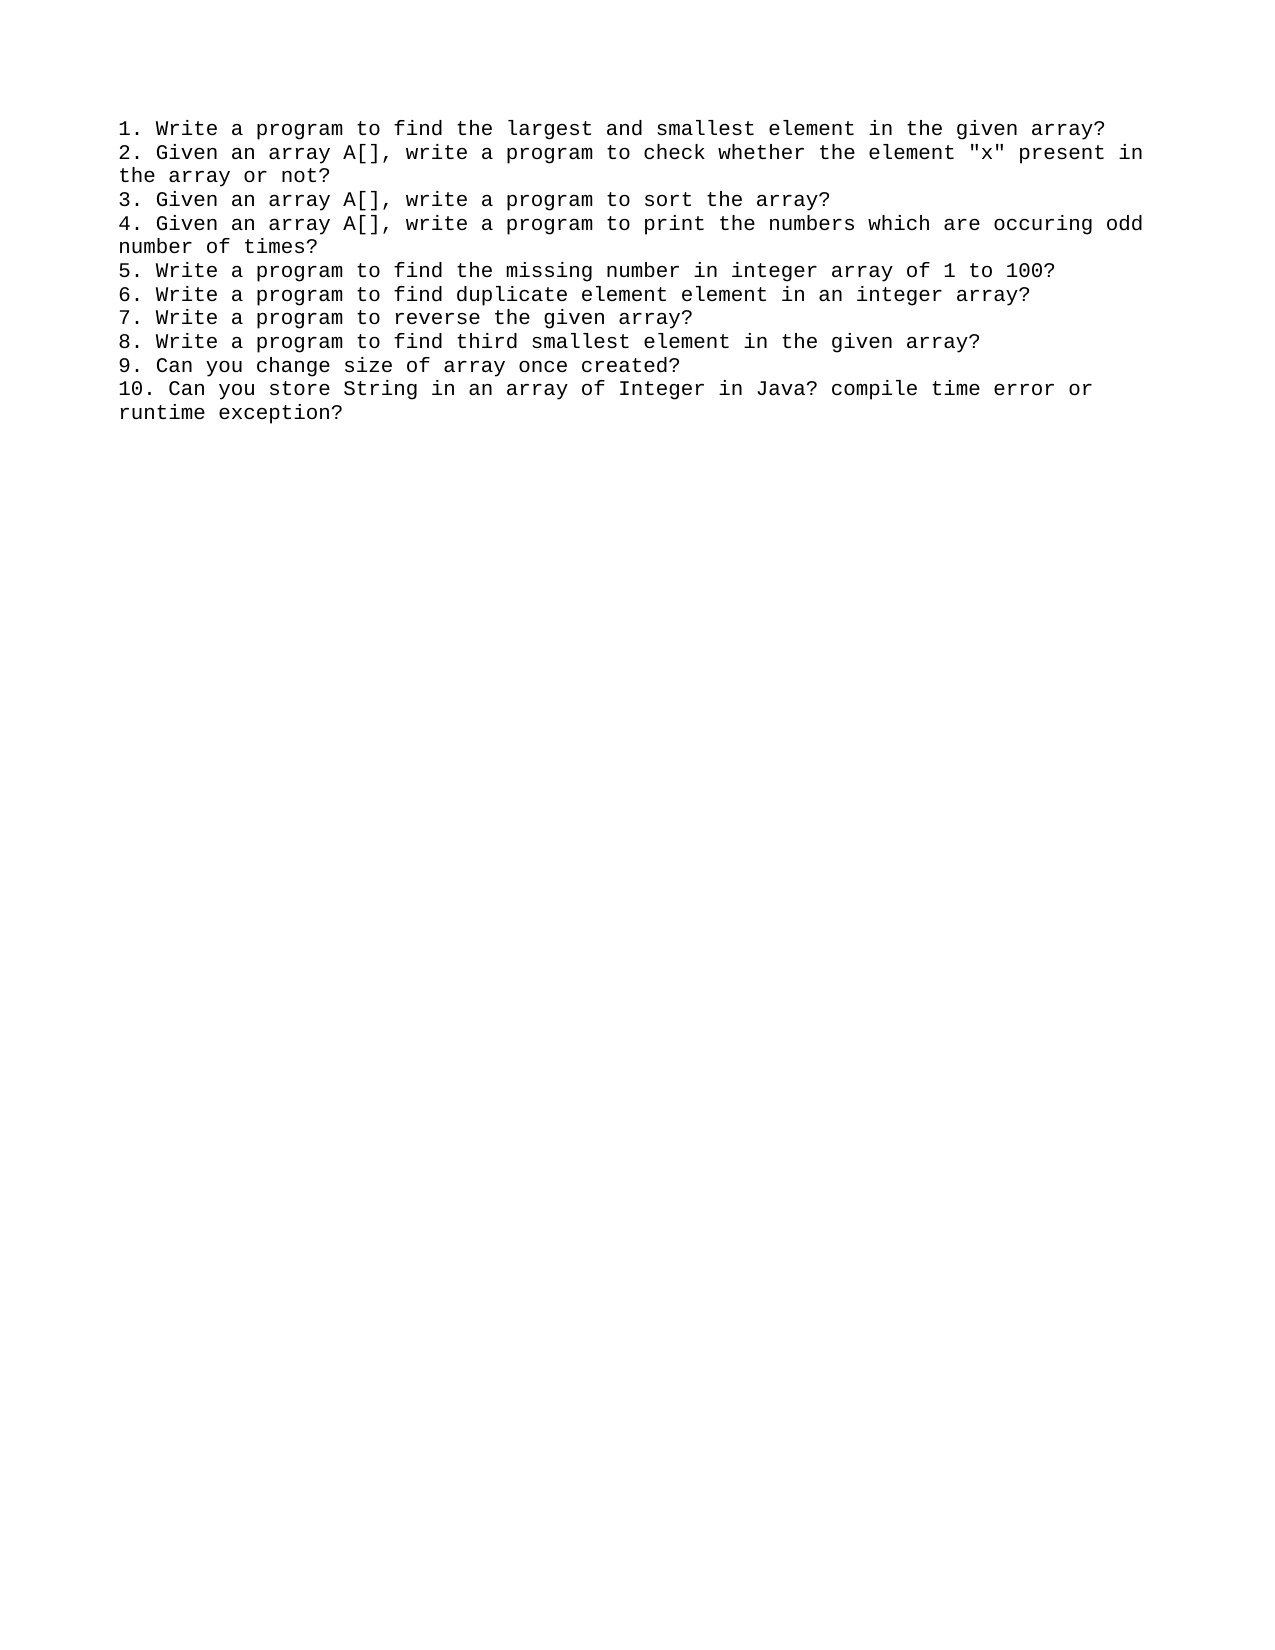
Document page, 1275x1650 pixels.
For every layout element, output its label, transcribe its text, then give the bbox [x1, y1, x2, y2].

text 2. Given an array A[], write a program to check whether the element "x" present in the array or not? [118, 142, 1157, 189]
text 8. Write a program to find third smallest element in the given array? [118, 331, 1157, 354]
text 10. Can you store String in an array of Integer in Java? compile time error or runtime exception? [118, 378, 1157, 426]
text 1. Write a program to find the largest and smallest element in the given array? [118, 118, 1157, 142]
text 6. Write a program to find duplicate element element in an integer array? [118, 284, 1157, 307]
text 3. Given an array A[], write a program to sort the array? [118, 189, 1157, 213]
text 9. Can you change size of array once created? [118, 354, 1157, 378]
text 4. Given an array A[], write a program to print the numbers which are occuring odd number of times? [118, 213, 1157, 260]
text 7. Write a program to reverse the given array? [118, 307, 1157, 331]
text 5. Write a program to find the missing number in integer array of 1 to 100? [118, 260, 1157, 284]
